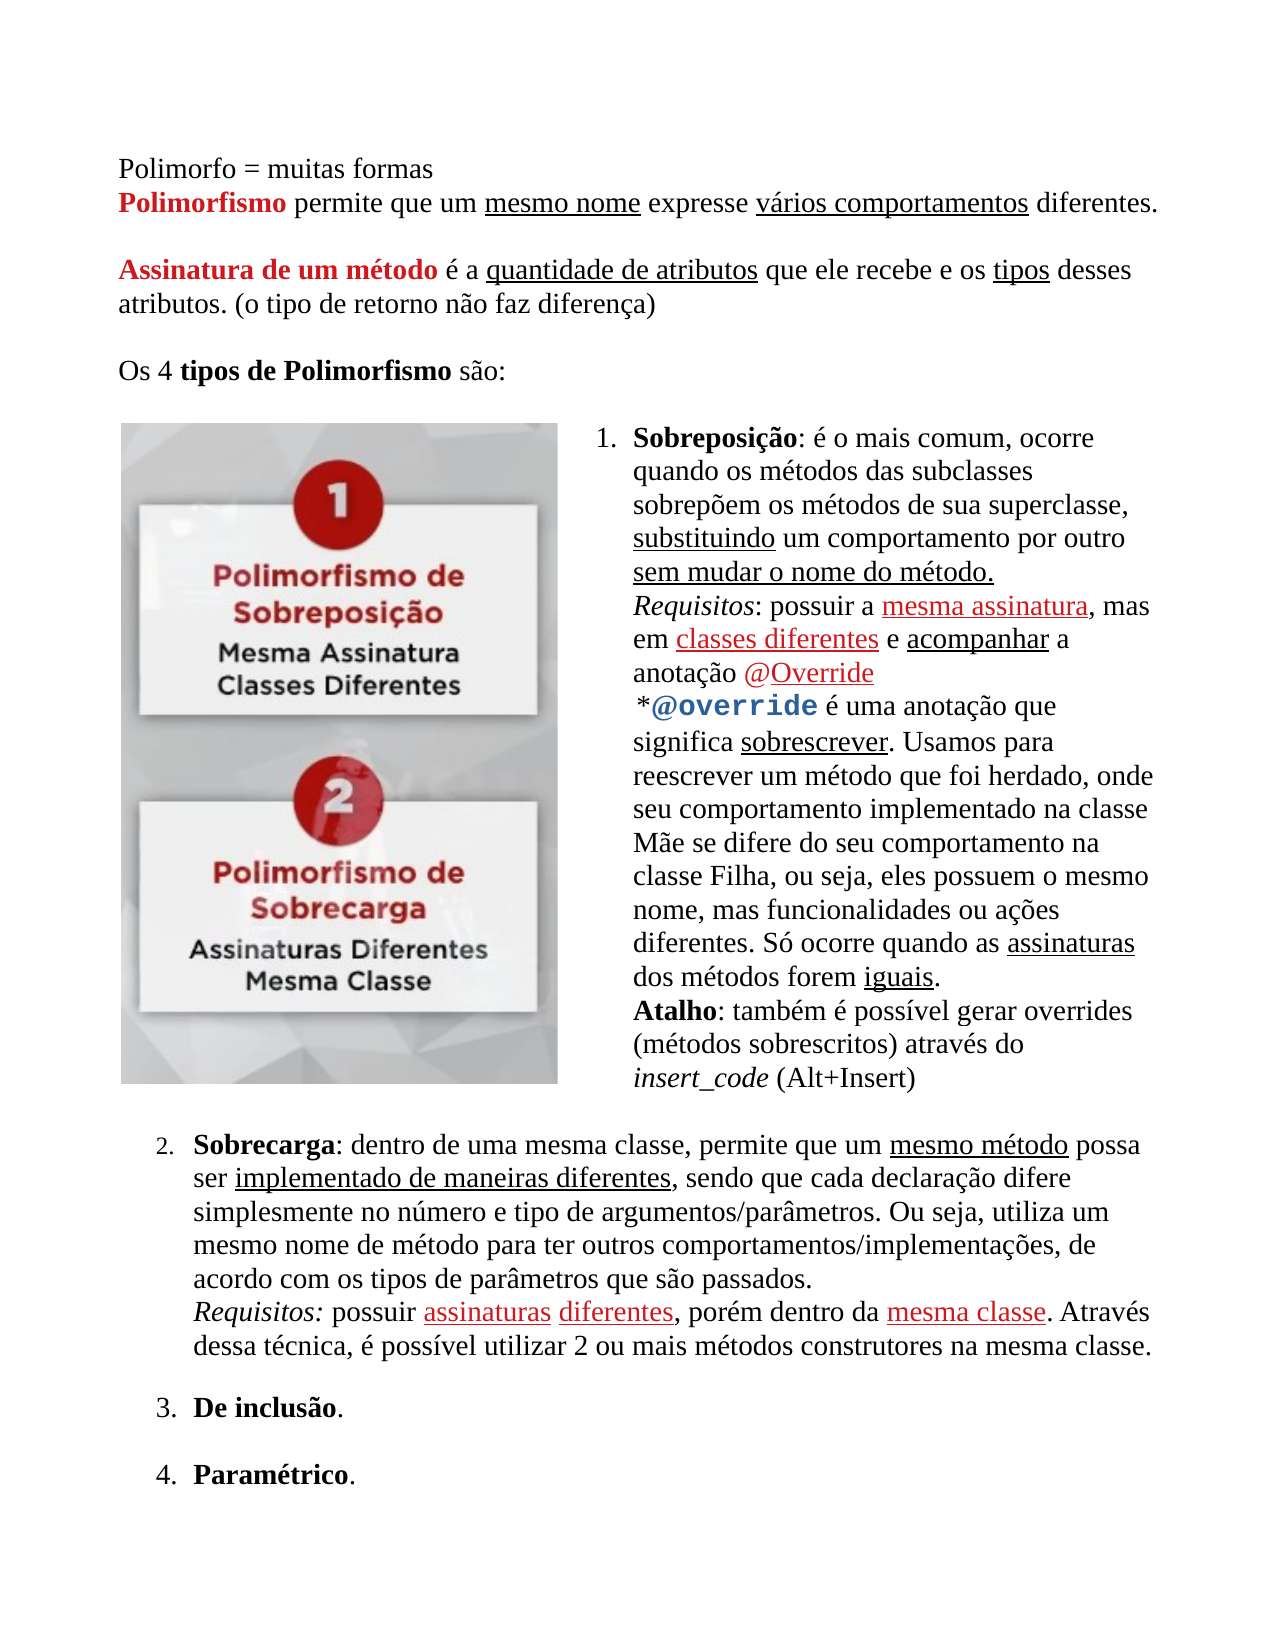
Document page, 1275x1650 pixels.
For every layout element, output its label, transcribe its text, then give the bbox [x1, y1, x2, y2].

list Sobrecarga: dentro de uma mesma classe, permite que um mesmo método possa ser implementado de maneiras diferentes, sendo que cada declaração difere simplesmente no número e tipo de argumentos/parâmetros. Ou seja, utiliza um mesmo nome de método para ter outros comportamentos/implementações, de acordo com os tipos de parâmetros que são passados. Requisitos: possuir assinaturas diferentes, porém dentro da mesma classe. Através dessa técnica, é possível utilizar 2 ou mais métodos construtores na mesma classe. [156, 1127, 1157, 1390]
list De inclusão. [156, 1390, 1157, 1457]
text Os 4 tipos de Polimorfismo são: [118, 353, 1181, 420]
picture [121, 423, 558, 1084]
text Polimorfo = muitas formas [118, 152, 1157, 185]
list Paramétrico. [156, 1457, 1157, 1491]
text Polimorfismo permite que um mesmo nome expresse vários comportamentos diferentes. [118, 185, 1181, 219]
list Sobreposição: é o mais comum, ocorre quando os métodos das subclasses sobrepõem os métodos de sua superclasse, substituindo um comportamento por outro sem mudar o nome do método. Requisitos: possuir a mesma assinatura, mas em classes diferentes e acompanhar a anotação @Override *@override é uma anotação que significa sobrescrever. Usamos para reescrever um método que foi herdado, onde seu comportamento implementado na classe Mãe se difere do seu comportamento na classe Filha, ou seja, eles possuem o mesmo nome, mas funcionalidades ou ações diferentes. Só ocorre quando as assinaturas dos métodos forem iguais. Atalho: também é possível gerar overrides (métodos sobrescritos) através do insert_code (Alt+Insert) [156, 420, 1157, 1127]
text Assinatura de um método é a quantidade de atributos que ele recebe e os tipos desses atributos. (o tipo de retorno não faz diferença) [118, 252, 1157, 319]
